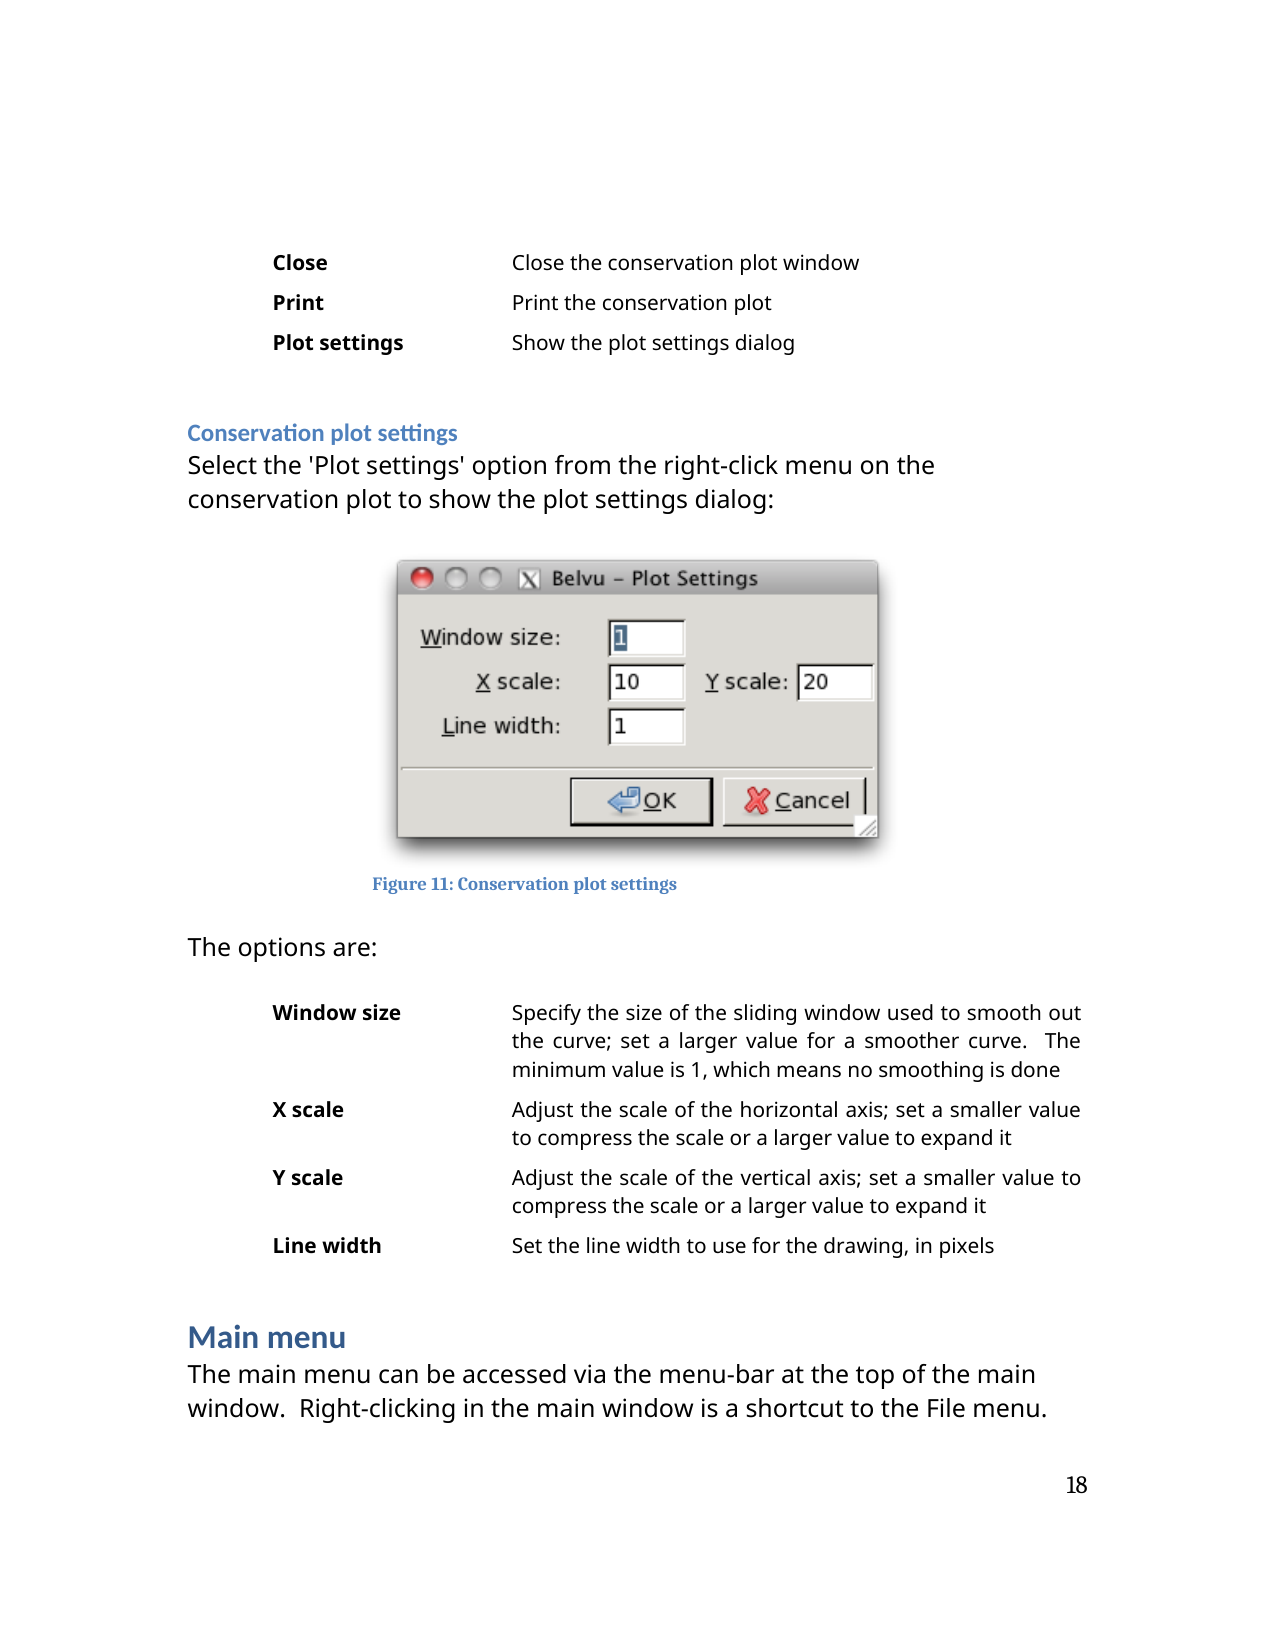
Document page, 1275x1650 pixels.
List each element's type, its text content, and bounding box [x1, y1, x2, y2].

table_cell Set the line width to use for the drawing, in pixels [506, 1226, 1088, 1266]
table_header Close the conservation plot window [506, 242, 1088, 282]
table_cell Print the conservation plot [506, 282, 1088, 322]
text Figure 11: Conservation plot settings [372, 874, 903, 896]
subtitle Conservation plot settings [187, 417, 1087, 447]
text The main menu can be accessed via the menu-bar at the top of the main window. Right-clicking in the main window is a shortcut to the File menu. [187, 1356, 1087, 1424]
table_cell Show the plot settings dialog [506, 322, 1088, 362]
table_cell Plot settings [267, 322, 506, 362]
table_cell X scale [267, 1089, 506, 1157]
table_cell Line width [267, 1226, 506, 1266]
table_cell Adjust the scale of the vertical axis; set a smaller value to compress the scale or a larger value to expand it [506, 1158, 1088, 1226]
table_header Specify the size of the sliding window used to smooth out the curve; set a larger value for a smoother curve. The minimum value is 1, which means no smoothing is done [506, 993, 1088, 1089]
table_cell Y scale [267, 1158, 506, 1226]
table_cell Adjust the scale of the horizontal axis; set a smaller value to compress the scale or a larger value to expand it [506, 1089, 1088, 1157]
table_cell Print [267, 282, 506, 322]
table_header Close [267, 242, 506, 282]
picture [372, 549, 904, 874]
subtitle Main menu [187, 1316, 1087, 1356]
table_header Window size [267, 993, 506, 1089]
text Select the 'Plot settings' option from the right-click menu on the conservation plot to show the plot settings dialog: [187, 447, 1087, 516]
text The options are: [187, 929, 1087, 964]
